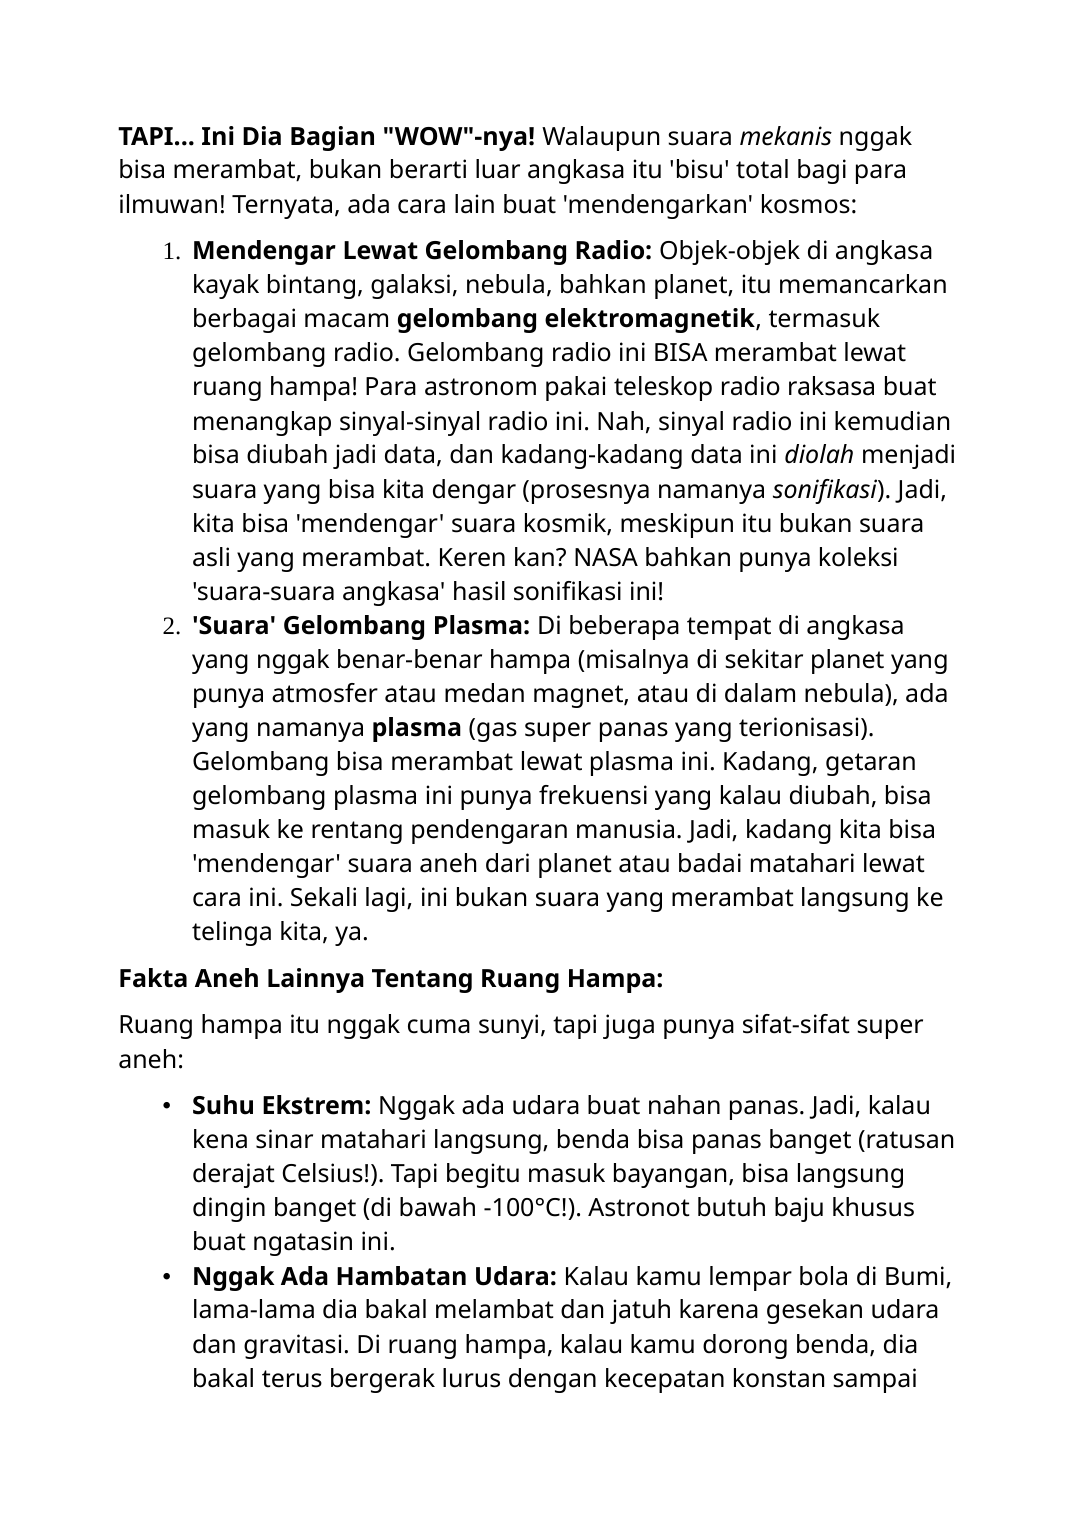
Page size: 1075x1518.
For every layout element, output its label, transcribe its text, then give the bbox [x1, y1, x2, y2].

text Fakta Aneh Lainnya Tentang Ruang Hampa: [118, 961, 957, 995]
list 'Suara' Gelombang Plasma: Di beberapa tempat di angkasa yang nggak benar-benar hampa (misalnya di sekitar planet yang punya atmosfer atau medan magnet, atau di dalam nebula), ada yang namanya plasma (gas super panas yang terionisasi). Gelombang bisa merambat lewat plasma ini. Kadang, getaran gelombang plasma ini punya frekuensi yang kalau diubah, bisa masuk ke rentang pendengaran manusia. Jadi, kadang kita bisa 'mendengar' suara aneh dari planet atau badai matahari lewat cara ini. Sekali lagi, ini bukan suara yang merambat langsung ke telinga kita, ya. [162, 607, 957, 948]
list Suhu Ekstrem: Nggak ada udara buat nahan panas. Jadi, kalau kena sinar matahari langsung, benda bisa panas banget (ratusan derajat Celsius!). Tapi begitu masuk bayangan, bisa langsung dingin banget (di bawah -100°C!). Astronot butuh baju khusus buat ngatasin ini. [162, 1088, 957, 1258]
list Mendengar Lewat Gelombang Radio: Objek-objek di angkasa kayak bintang, galaksi, nebula, bahkan planet, itu memancarkan berbagai macam gelombang elektromagnetik, termasuk gelombang radio. Gelombang radio ini BISA merambat lewat ruang hampa! Para astronom pakai teleskop radio raksasa buat menangkap sinyal-sinyal radio ini. Nah, sinyal radio ini kemudian bisa diubah jadi data, dan kadang-kadang data ini diolah menjadi suara yang bisa kita dengar (prosesnya namanya sonifikasi). Jadi, kita bisa 'mendengar' suara kosmik, meskipun itu bukan suara asli yang merambat. Keren kan? NASA bahkan punya koleksi 'suara-suara angkasa' hasil sonifikasi ini! [162, 233, 957, 607]
text TAPI... Ini Dia Bagian "WOW"-nya! Walaupun suara mekanis nggak bisa merambat, bukan berarti luar angkasa itu 'bisu' total bagi para ilmuwan! Ternyata, ada cara lain buat 'mendengarkan' kosmos: [118, 118, 957, 220]
list Nggak Ada Hambatan Udara: Kalau kamu lempar bola di Bumi, lama-lama dia bakal melambat dan jatuh karena gesekan udara dan gravitasi. Di ruang hampa, kalau kamu dorong benda, dia bakal terus bergerak lurus dengan kecepatan konstan sampai [162, 1258, 957, 1394]
text Ruang hampa itu nggak cuma sunyi, tapi juga punya sifat-sifat super aneh: [118, 1007, 957, 1075]
